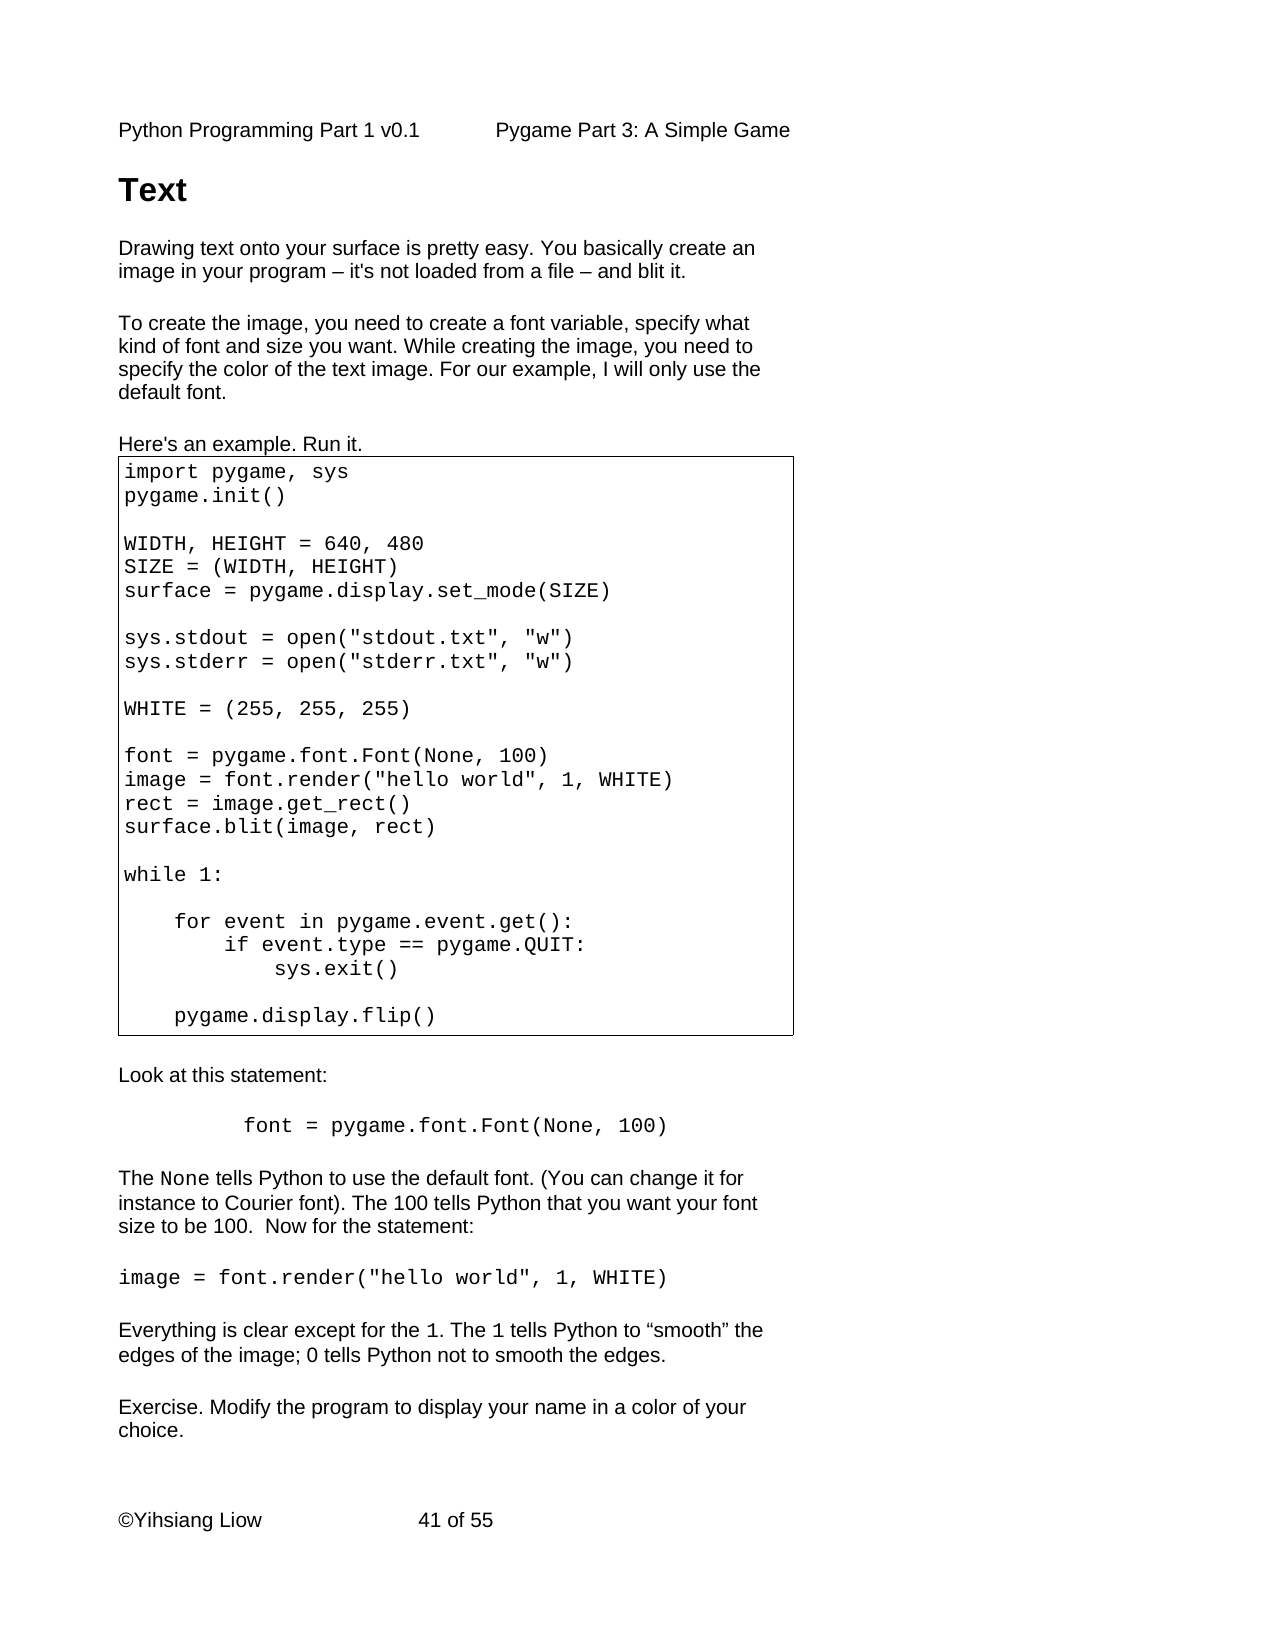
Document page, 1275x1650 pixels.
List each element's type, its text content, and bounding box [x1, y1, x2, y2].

text Here's an example. Run it. [118, 432, 793, 456]
text Exercise. Modify the program to display your name in a color of your choice. [118, 1395, 793, 1442]
text image = font.render("hello world", 1, WHITE) [118, 1267, 793, 1290]
text Drawing text onto your surface is pretty easy. You basically create an image in your program – it's not loaded from a file – and blit it. [118, 236, 793, 283]
text font = pygame.font.Font(None, 100) [118, 1115, 793, 1138]
text Everything is clear except for the 1. The 1 tells Python to “smooth” the edges of the image; 0 tells Python not to smooth the edges. [118, 1319, 793, 1367]
text The None tells Python to use the default font. (You can change it for instance to Courier font). The 100 tells Python that you want your font size to be 100. Now for the statement: [118, 1167, 793, 1238]
table_header import pygame, sys pygame.init() WIDTH, HEIGHT = 640, 480 SIZE = (WIDTH, HEIGHT) surface = pygame.display.set_mode(SIZE) sys.stdout = open("stdout.txt", "w") sys.stderr = open("stderr.txt", "w") WHITE = (255, 255, 255) font = pygame.font.Font(None, 100) image = font.render("hello world", 1, WHITE) rect = image.get_rect() surface.blit(image, rect) while 1: for event in pygame.event.get(): if event.type == pygame.QUIT: sys.exit() pygame.display.flip() [119, 457, 793, 1035]
text To create the image, you need to create a font variable, specify what kind of font and size you want. While creating the image, you need to specify the color of the text image. For our example, I will only use the default font. [118, 311, 793, 404]
text Look at this statement: [118, 1063, 793, 1086]
text Text [118, 171, 793, 208]
